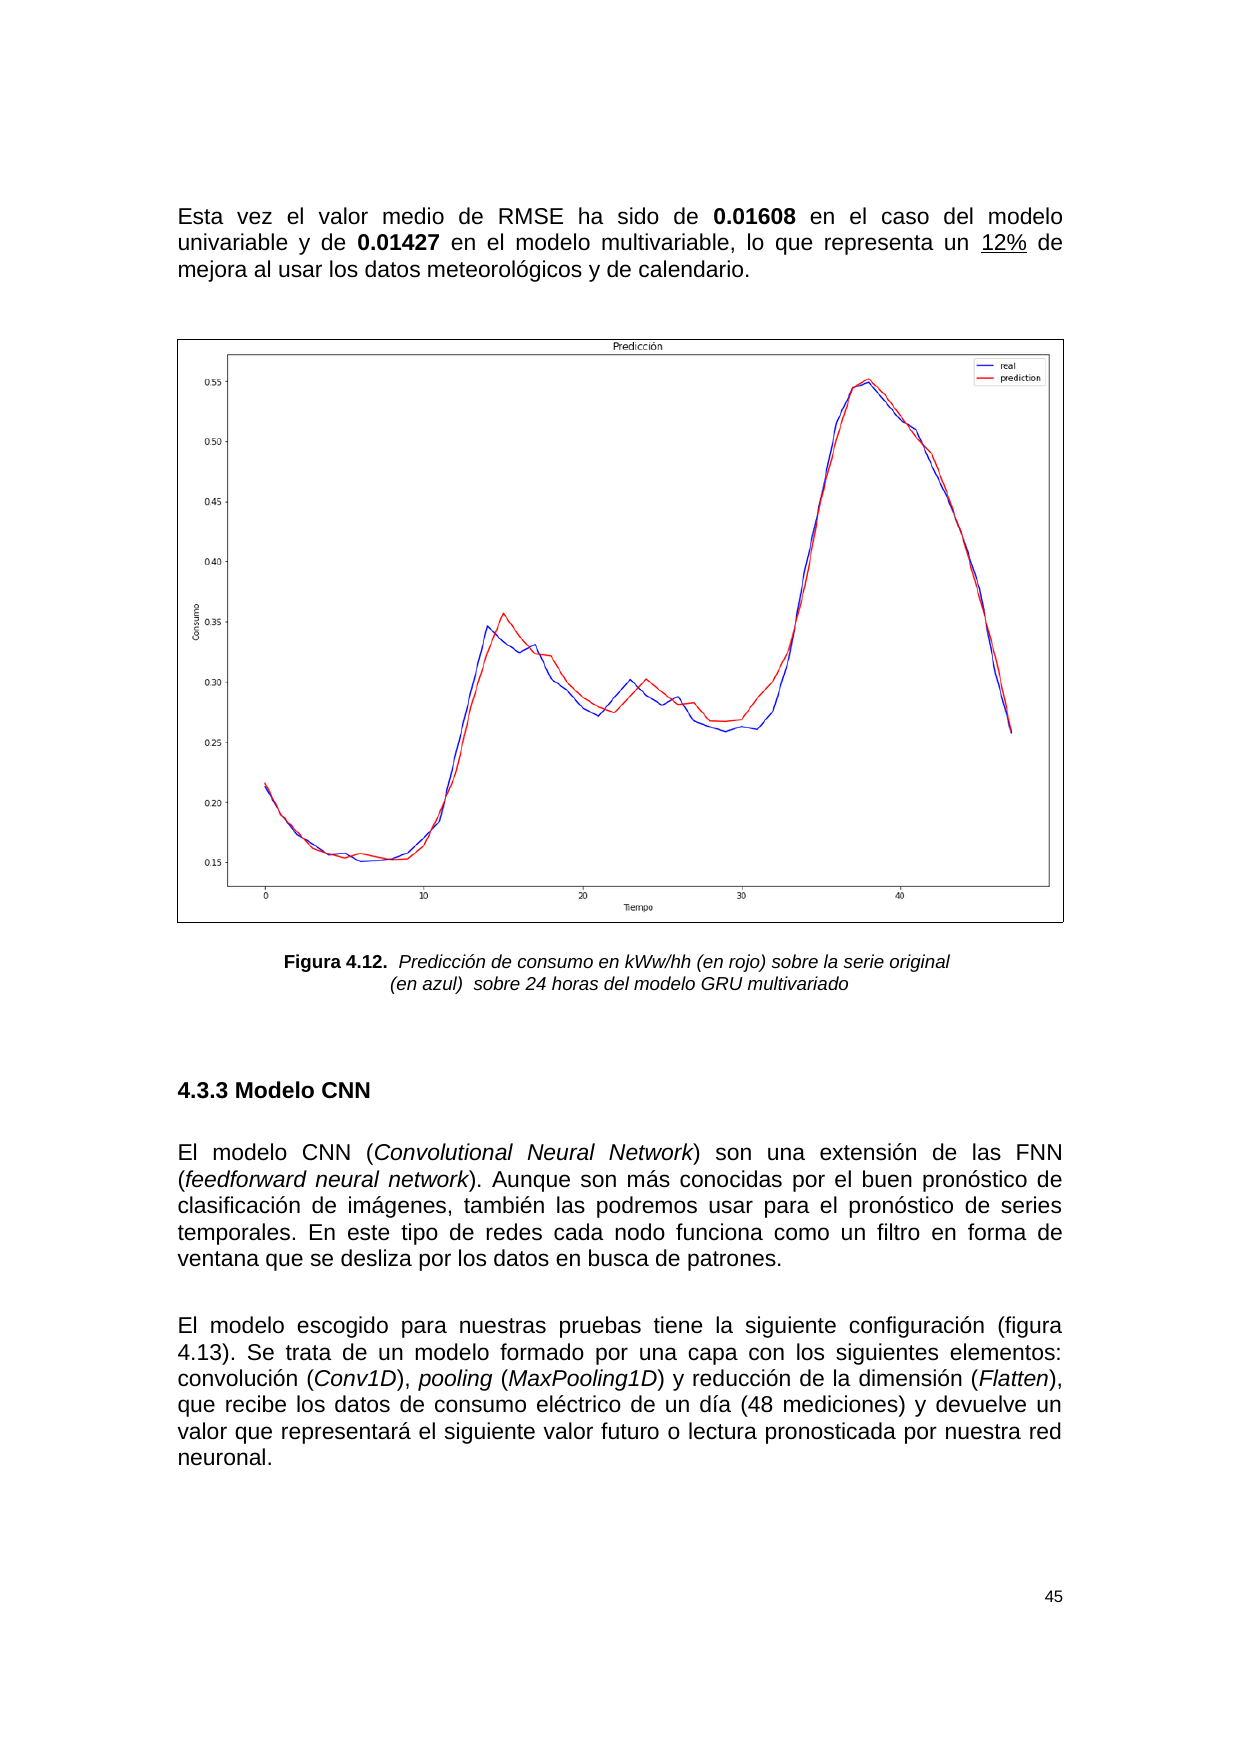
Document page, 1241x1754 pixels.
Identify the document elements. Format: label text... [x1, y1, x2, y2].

text El modelo escogido para nuestras pruebas tiene la siguiente configuración (figura 4.13). Se trata de un modelo formado por una capa con los siguientes elementos: convolución (Conv1D), pooling (MaxPooling1D) y reducción de la dimensión (Flatten), que recibe los datos de consumo eléctrico de un día (48 mediciones) y devuelve un valor que representará el siguiente valor futuro o lectura pronosticada por nuestra red neuronal. [177, 1312, 1063, 1471]
text Figura 4.12. Predicción de consumo en kWw/hh (en rojo) sobre la serie original (en azul) sobre 24 horas del modelo GRU multivariado [177, 951, 1063, 994]
text Esta vez el valor medio de RMSE ha sido de 0.01608 en el caso del modelo univariable y de 0.01427 en el modelo multivariable, lo que representa un 12% de mejora al usar los datos meteorológicos y de calendario. [177, 203, 1063, 282]
picture [180, 342, 1060, 920]
subtitle 4.3.3 Modelo CNN [177, 1077, 1063, 1103]
text El modelo CNN (Convolutional Neural Network) son una extensión de las FNN (feedforward neural network). Aunque son más conocidas por el buen pronóstico de clasificación de imágenes, también las podremos usar para el pronóstico de series temporales. En este tipo de redes cada nodo funciona como un filtro en forma de ventana que se desliza por los datos en busca de patrones. [177, 1139, 1063, 1271]
